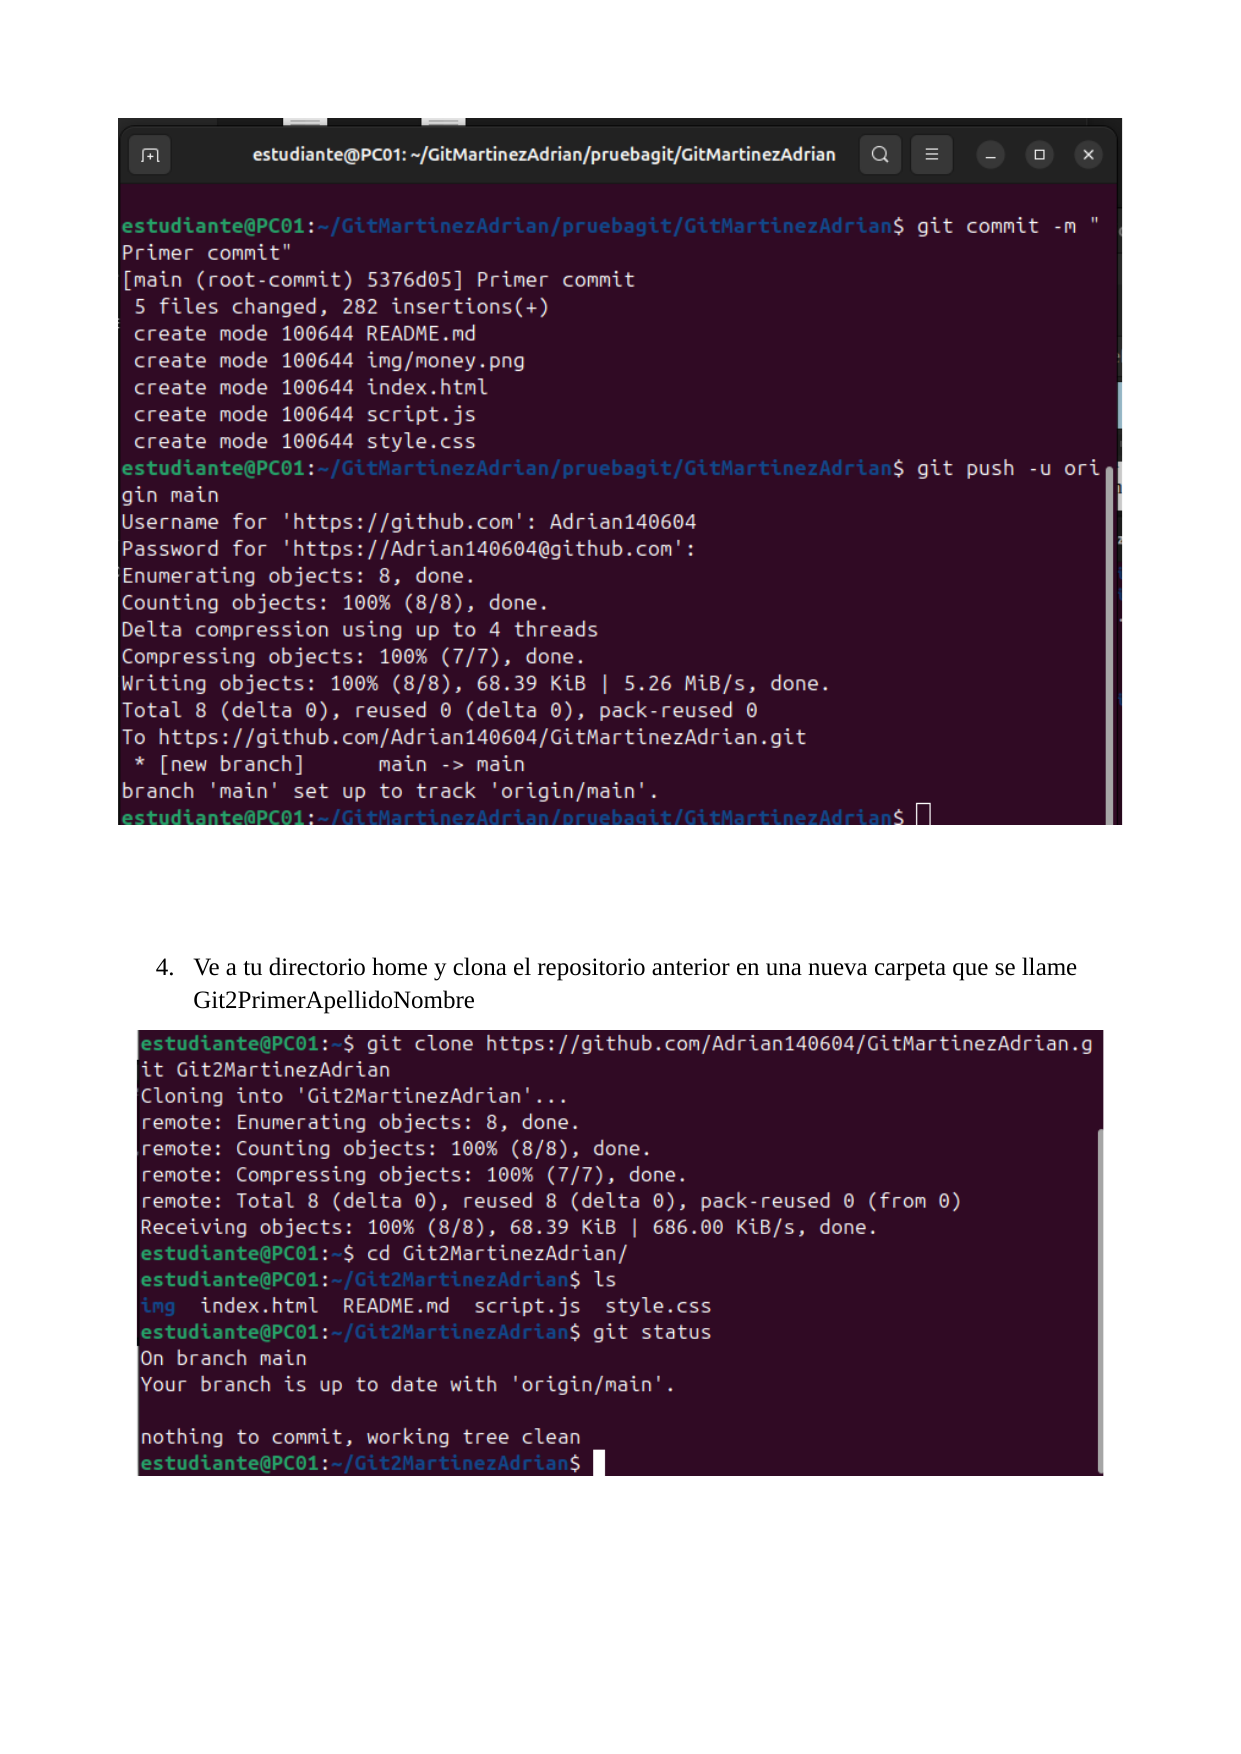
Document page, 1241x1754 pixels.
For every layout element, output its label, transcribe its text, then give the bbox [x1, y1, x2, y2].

picture [136, 1030, 1104, 1476]
list Ve a tu directorio home y clona el repositorio anterior en una nueva carpeta que se llame Git2PrimerApellidoNombre [156, 952, 1122, 1014]
picture [118, 118, 1123, 825]
